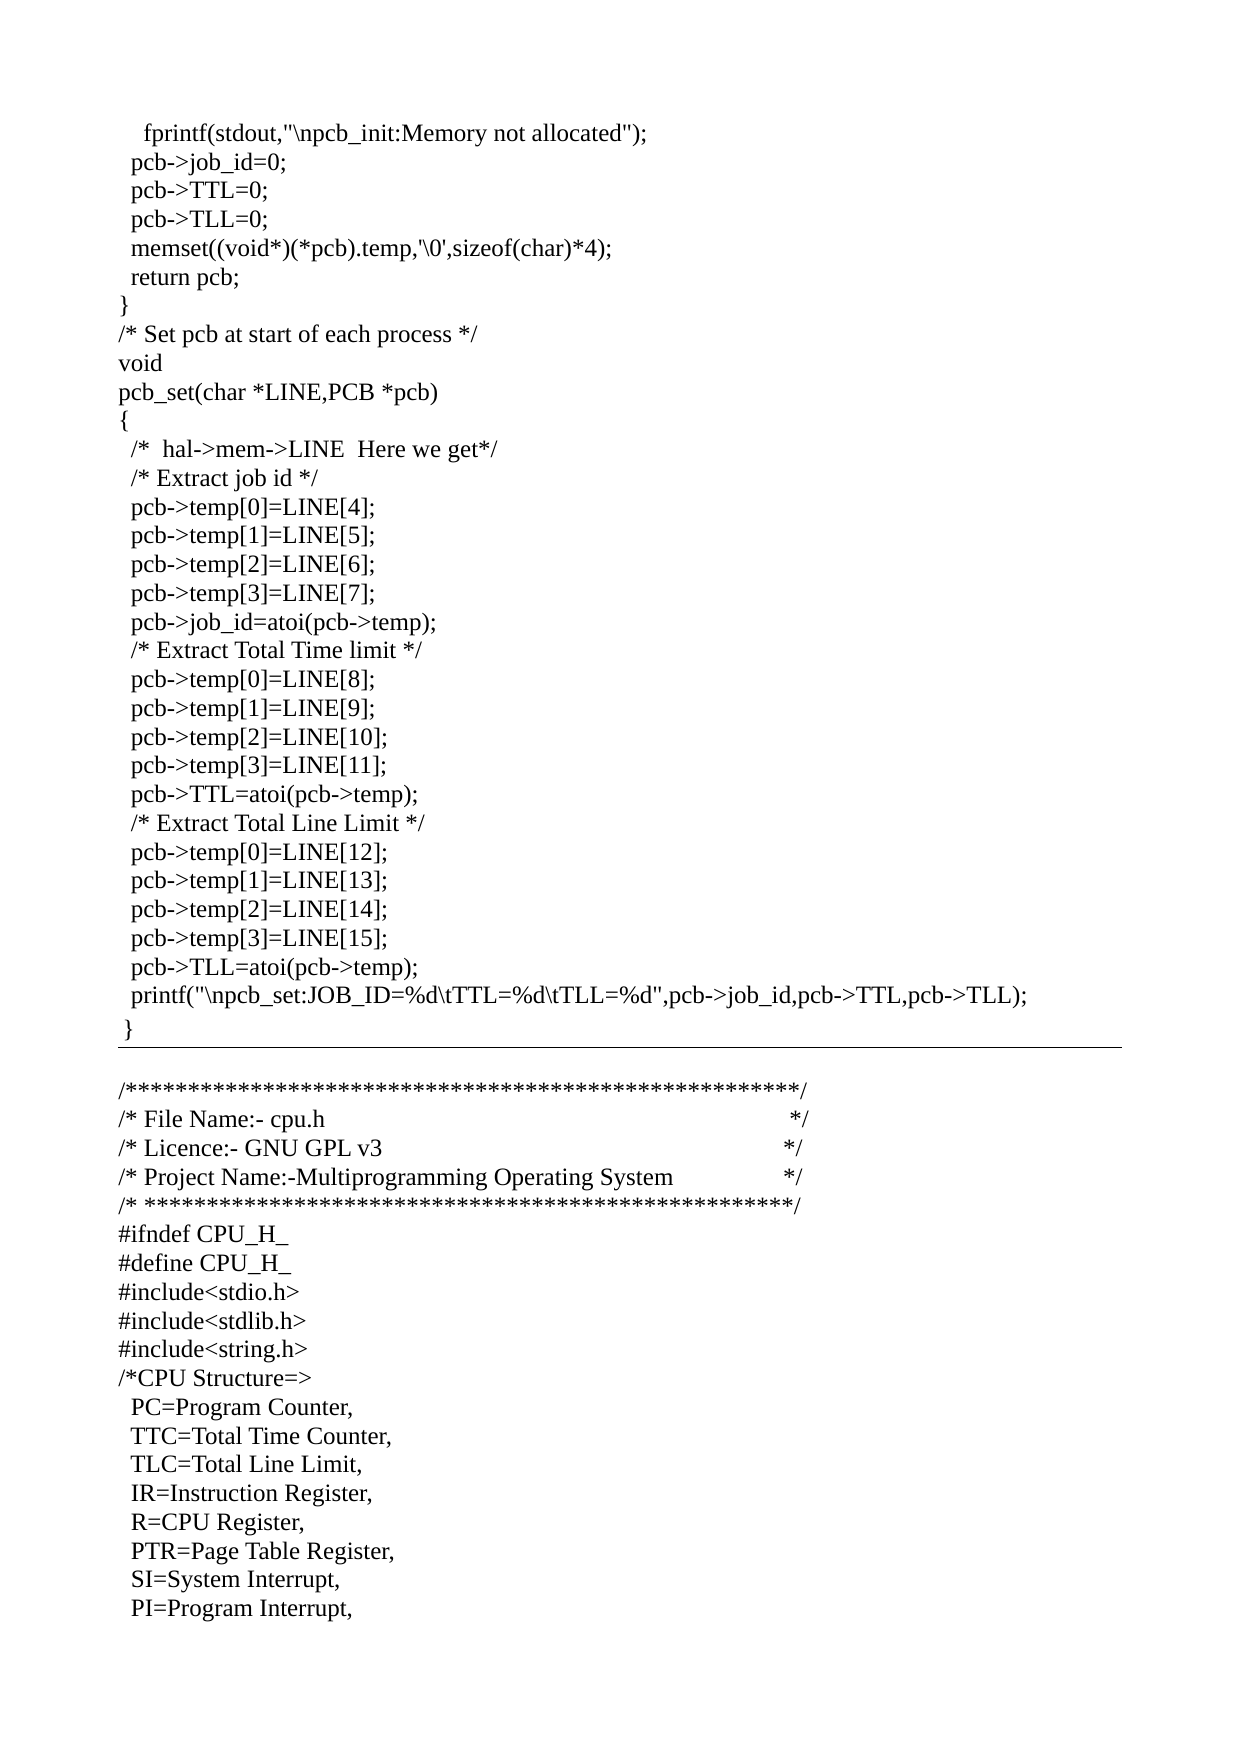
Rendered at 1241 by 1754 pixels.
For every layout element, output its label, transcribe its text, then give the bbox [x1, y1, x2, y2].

text pcb->job_id=atoi(pcb->temp); [118, 607, 1122, 636]
text pcb->temp[0]=LINE[8]; [118, 664, 1122, 693]
text { [118, 406, 1122, 434]
text pcb->temp[3]=LINE[7]; [118, 578, 1122, 607]
text /* Set pcb at start of each process */ [118, 319, 1122, 348]
text return pcb; [118, 262, 1122, 291]
text pcb_set(char *LINE,PCB *pcb) [118, 377, 1122, 406]
text TLC=Total Line Limit, [118, 1449, 1122, 1478]
text pcb->temp[1]=LINE[9]; [118, 693, 1122, 722]
text #include<stdio.h> [118, 1277, 1122, 1306]
text /* ****************************************************/ [118, 1191, 1122, 1219]
text pcb->temp[2]=LINE[10]; [118, 722, 1122, 751]
text memset((void*)(*pcb).temp,'\0',sizeof(char)*4); [118, 233, 1122, 262]
text PC=Program Counter, [118, 1392, 1122, 1421]
text R=CPU Register, [118, 1507, 1122, 1536]
text } [118, 1009, 1122, 1047]
text pcb->TLL=atoi(pcb->temp); [118, 952, 1122, 981]
text pcb->TLL=0; [118, 204, 1122, 233]
text pcb->temp[3]=LINE[15]; [118, 923, 1122, 952]
text PTR=Page Table Register, [118, 1536, 1122, 1564]
text pcb->temp[0]=LINE[12]; [118, 837, 1122, 866]
text /*CPU Structure=> [118, 1363, 1122, 1392]
text pcb->temp[3]=LINE[11]; [118, 751, 1122, 779]
text /* File Name:- cpu.h */ [118, 1104, 1122, 1133]
text /* Extract job id */ [118, 463, 1122, 492]
text #ifndef CPU_H_ [118, 1219, 1122, 1248]
text pcb->job_id=0; [118, 147, 1122, 176]
text /* Licence:- GNU GPL v3 */ [118, 1133, 1122, 1162]
text pcb->TTL=0; [118, 176, 1122, 204]
text pcb->temp[1]=LINE[5]; [118, 521, 1122, 549]
text pcb->temp[2]=LINE[14]; [118, 894, 1122, 923]
text pcb->TTL=atoi(pcb->temp); [118, 779, 1122, 808]
text /******************************************************/ [118, 1076, 1122, 1104]
text pcb->temp[0]=LINE[4]; [118, 492, 1122, 521]
text fprintf(stdout,"\npcb_init:Memory not allocated"); [118, 118, 1122, 147]
text void [118, 348, 1122, 377]
text SI=System Interrupt, [118, 1564, 1122, 1593]
text IR=Instruction Register, [118, 1478, 1122, 1507]
text } [118, 291, 1122, 319]
text /* Extract Total Time limit */ [118, 636, 1122, 664]
text pcb->temp[1]=LINE[13]; [118, 866, 1122, 894]
text PI=Program Interrupt, [118, 1593, 1122, 1622]
text /* Extract Total Line Limit */ [118, 808, 1122, 837]
text /* hal->mem->LINE Here we get*/ [118, 434, 1122, 463]
text TTC=Total Time Counter, [118, 1421, 1122, 1449]
text pcb->temp[2]=LINE[6]; [118, 549, 1122, 578]
text #include<string.h> [118, 1334, 1122, 1363]
text printf("\npcb_set:JOB_ID=%d\tTTL=%d\tTLL=%d",pcb->job_id,pcb->TTL,pcb->TLL); [118, 981, 1122, 1009]
text /* Project Name:-Multiprogramming Operating System */ [118, 1162, 1122, 1191]
text #define CPU_H_ [118, 1248, 1122, 1277]
text #include<stdlib.h> [118, 1306, 1122, 1334]
